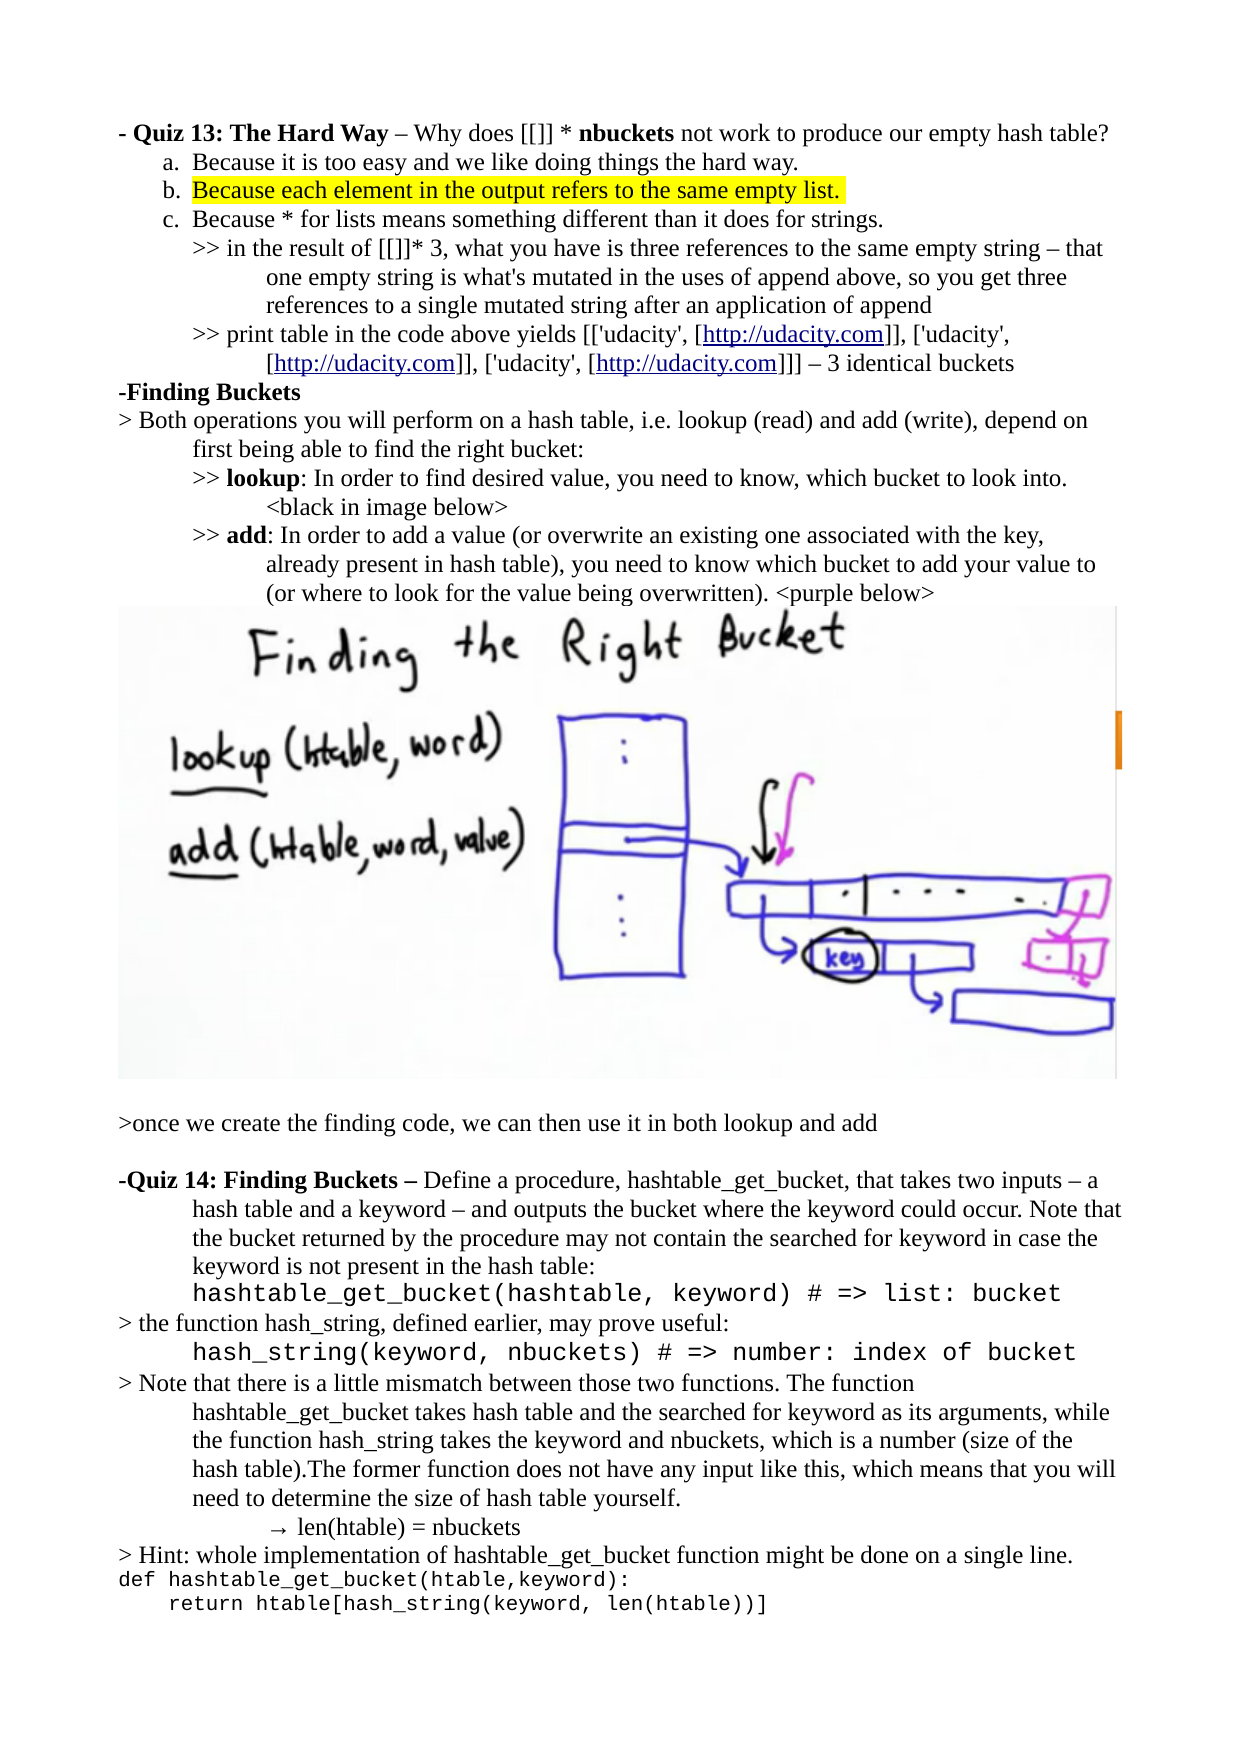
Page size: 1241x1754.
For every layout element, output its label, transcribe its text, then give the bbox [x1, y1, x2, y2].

text → len(htable) = nbuckets [118, 1512, 1122, 1541]
text hashtable_get_bucket(hashtable, keyword) # => list: bucket [118, 1280, 1122, 1308]
text -Finding Buckets [118, 377, 1122, 406]
text >> add: In order to add a value (or overwrite an existing one associated with the key, already present in hash table), you need to know which bucket to add your value to (or where to look for the value being overwritten). <purple below> [118, 521, 1122, 606]
text -Quiz 14: Finding Buckets – Define a procedure, hashtable_get_bucket, that takes two inputs – a hash table and a keyword – and outputs the bucket where the keyword could occur. Note that the bucket returned by the procedure may not contain the searched for keyword in case the keyword is not present in the hash table: [118, 1165, 1122, 1280]
text > Both operations you will perform on a hash table, i.e. lookup (read) and add (write), depend on first being able to find the right bucket: [118, 406, 1122, 463]
text >> in the result of [[]]* 3, what you have is three references to the same empty string – that one empty string is what's mutated in the uses of append above, so you get three references to a single mutated string after an application of append [118, 233, 1122, 319]
list Because it is too easy and we like doing things the hard way. [162, 147, 1122, 176]
text > Hint: whole implementation of hashtable_get_bucket function might be done on a single line. [118, 1541, 1122, 1569]
list Because each element in the output refers to the same empty list. [162, 176, 1122, 204]
list Because * for lists means something different than it does for strings. [162, 204, 1122, 233]
text - Quiz 13: The Hard Way – Why does [[]] * nbuckets not work to produce our empty hash table? [118, 118, 1122, 147]
text > Note that there is a little mismatch between those two functions. The function hashtable_get_bucket takes hash table and the searched for keyword as its arguments, while the function hash_string takes the keyword and nbuckets, which is a number (size of the hash table).The former function does not have any input like this, which means that you will need to determine the size of hash table yourself. [118, 1368, 1122, 1512]
text > the function hash_string, defined earlier, may prove useful: [118, 1308, 1122, 1337]
text >> lookup: In order to find desired value, you need to know, which bucket to look into. <black in image below> [118, 463, 1122, 521]
text hash_string(keyword, nbuckets) # => number: index of bucket [118, 1337, 1122, 1368]
text return htable[hash_string(keyword, len(htable))] [118, 1593, 1122, 1617]
text def hashtable_get_bucket(htable,keyword): [118, 1569, 1122, 1593]
text >> print table in the code above yields [['udacity', [http://udacity.com]], ['udacity', [http://udacity.com]], ['udacity', [http://udacity.com]]] – 3 identical buckets [118, 319, 1122, 377]
text >once we create the finding code, we can then use it in both lookup and add [118, 1108, 1122, 1136]
